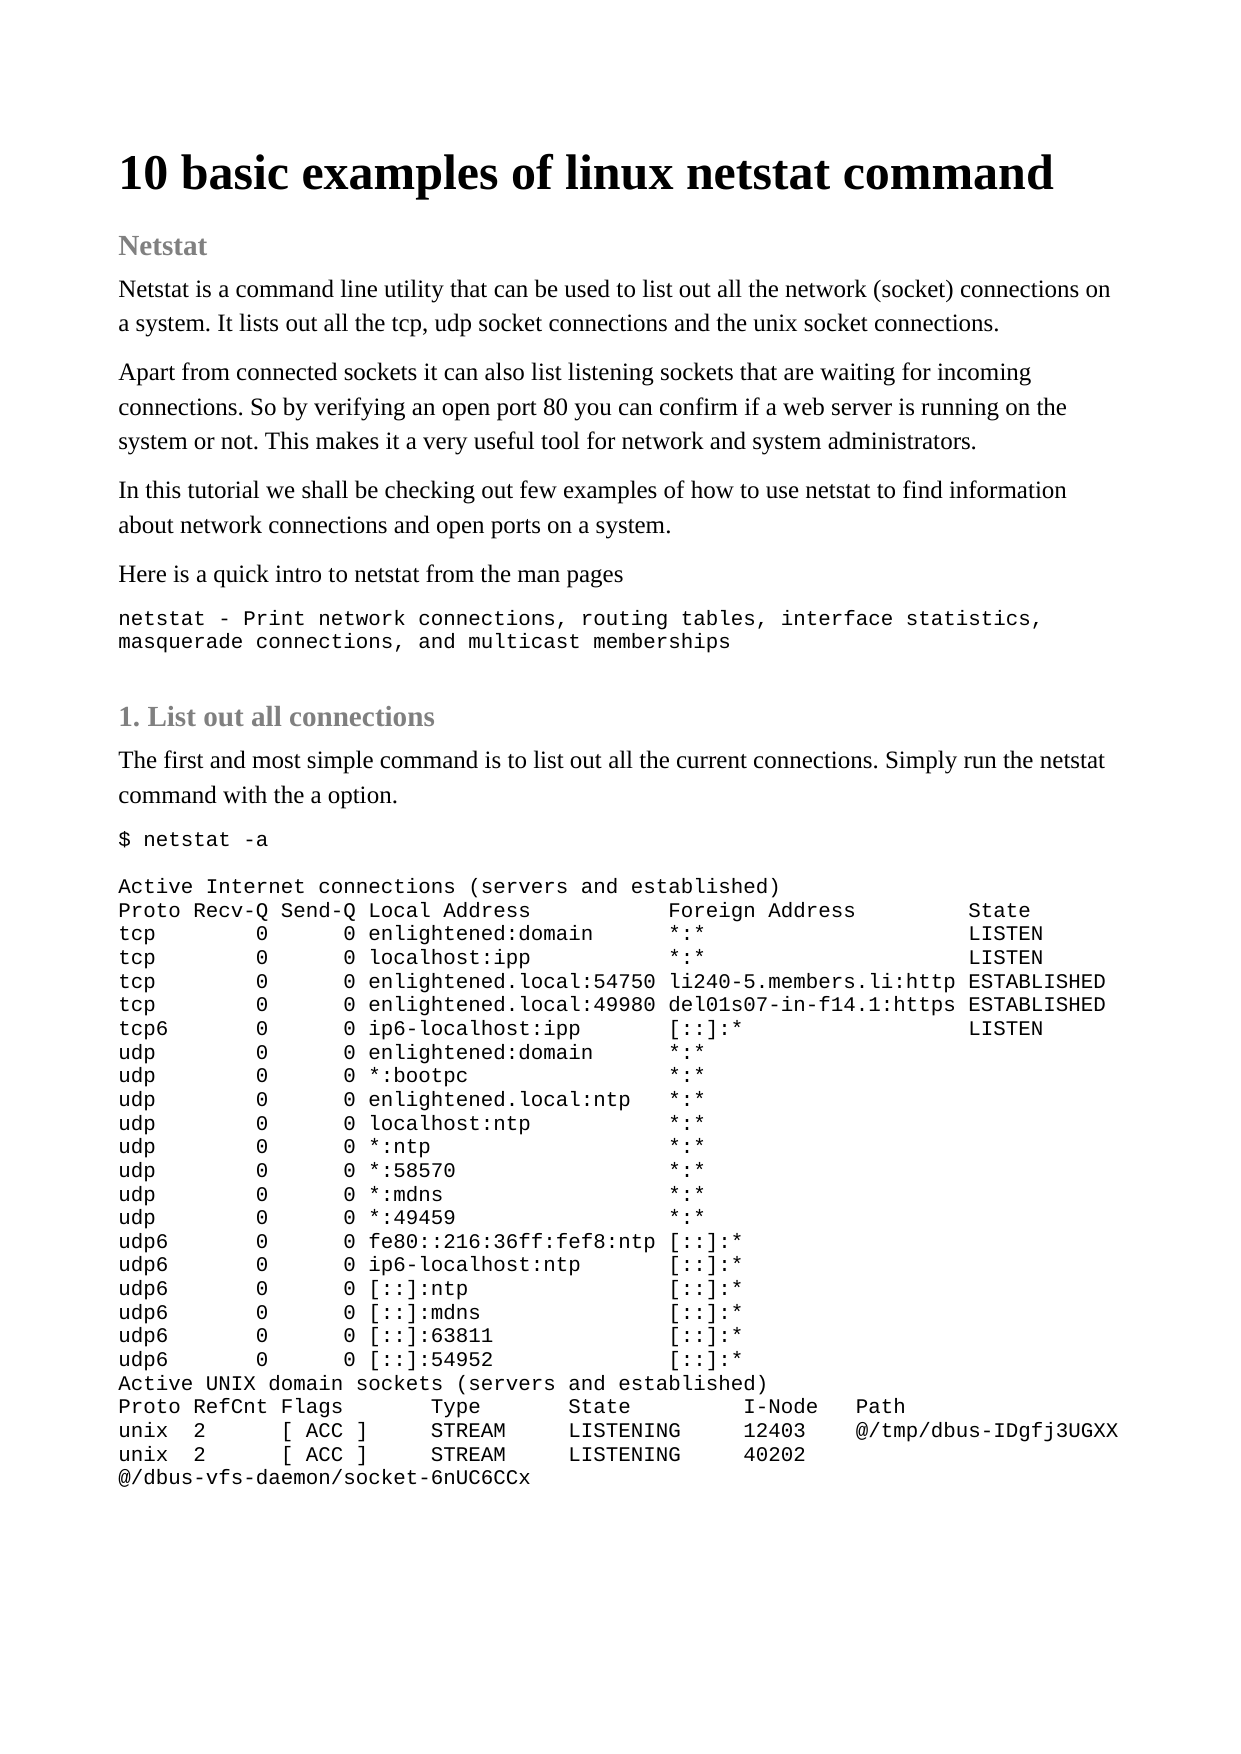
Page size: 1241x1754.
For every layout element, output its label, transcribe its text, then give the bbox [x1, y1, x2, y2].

text unix 2 [ ACC ] STREAM LISTENING 40202 @/dbus-vfs-daemon/socket-6nUC6CCx [118, 1444, 1122, 1491]
text udp 0 0 *:49459 *:* [118, 1207, 1122, 1231]
text tcp 0 0 localhost:ipp *:* LISTEN [118, 947, 1122, 971]
text The first and most simple command is to list out all the current connections. Simply run the netstat command with the a option. [118, 745, 1122, 808]
text udp6 0 0 [::]:63811 [::]:* [118, 1325, 1122, 1349]
text udp6 0 0 [::]:ntp [::]:* [118, 1278, 1122, 1302]
text udp6 0 0 [::]:mdns [::]:* [118, 1302, 1122, 1325]
subtitle 1. List out all connections [118, 699, 1122, 733]
text udp 0 0 *:bootpc *:* [118, 1065, 1122, 1089]
text udp 0 0 *:mdns *:* [118, 1183, 1122, 1207]
text udp6 0 0 ip6-localhost:ntp [::]:* [118, 1254, 1122, 1278]
text udp 0 0 enlightened:domain *:* [118, 1042, 1122, 1065]
text Netstat is a command line utility that can be used to list out all the network (socket) connections on a system. It lists out all the tcp, udp socket connections and the unix socket connections. [118, 274, 1122, 337]
text tcp 0 0 enlightened.local:54750 li240-5.members.li:http ESTABLISHED [118, 971, 1122, 994]
subtitle Netstat [118, 228, 1122, 261]
text Active Internet connections (servers and established) [118, 876, 1122, 900]
text Apart from connected sockets it can also list listening sockets that are waiting for incoming connections. So by verifying an open port 80 you can confirm if a web server is running on the system or not. This makes it a very useful tool for network and system administrators. [118, 357, 1122, 455]
text Active UNIX domain sockets (servers and established) [118, 1373, 1122, 1396]
text udp 0 0 *:ntp *:* [118, 1136, 1122, 1160]
text Proto RefCnt Flags Type State I-Node Path [118, 1396, 1122, 1420]
text netstat - Print network connections, routing tables, interface statistics, masquerade connections, and multicast memberships [118, 608, 1122, 655]
text Proto Recv-Q Send-Q Local Address Foreign Address State [118, 900, 1122, 923]
text udp 0 0 localhost:ntp *:* [118, 1113, 1122, 1136]
text tcp6 0 0 ip6-localhost:ipp [::]:* LISTEN [118, 1018, 1122, 1042]
text tcp 0 0 enlightened:domain *:* LISTEN [118, 923, 1122, 947]
text udp6 0 0 fe80::216:36ff:fef8:ntp [::]:* [118, 1231, 1122, 1254]
text udp6 0 0 [::]:54952 [::]:* [118, 1349, 1122, 1373]
text In this tutorial we shall be checking out few examples of how to use netstat to find information about network connections and open ports on a system. [118, 475, 1122, 538]
text udp 0 0 enlightened.local:ntp *:* [118, 1089, 1122, 1113]
text unix 2 [ ACC ] STREAM LISTENING 12403 @/tmp/dbus-IDgfj3UGXX [118, 1420, 1122, 1444]
text tcp 0 0 enlightened.local:49980 del01s07-in-f14.1:https ESTABLISHED [118, 994, 1122, 1018]
subtitle 10 basic examples of linux netstat command [118, 143, 1122, 201]
text Here is a quick intro to netstat from the man pages [118, 559, 1122, 588]
text udp 0 0 *:58570 *:* [118, 1160, 1122, 1183]
text $ netstat -a [118, 829, 1122, 852]
